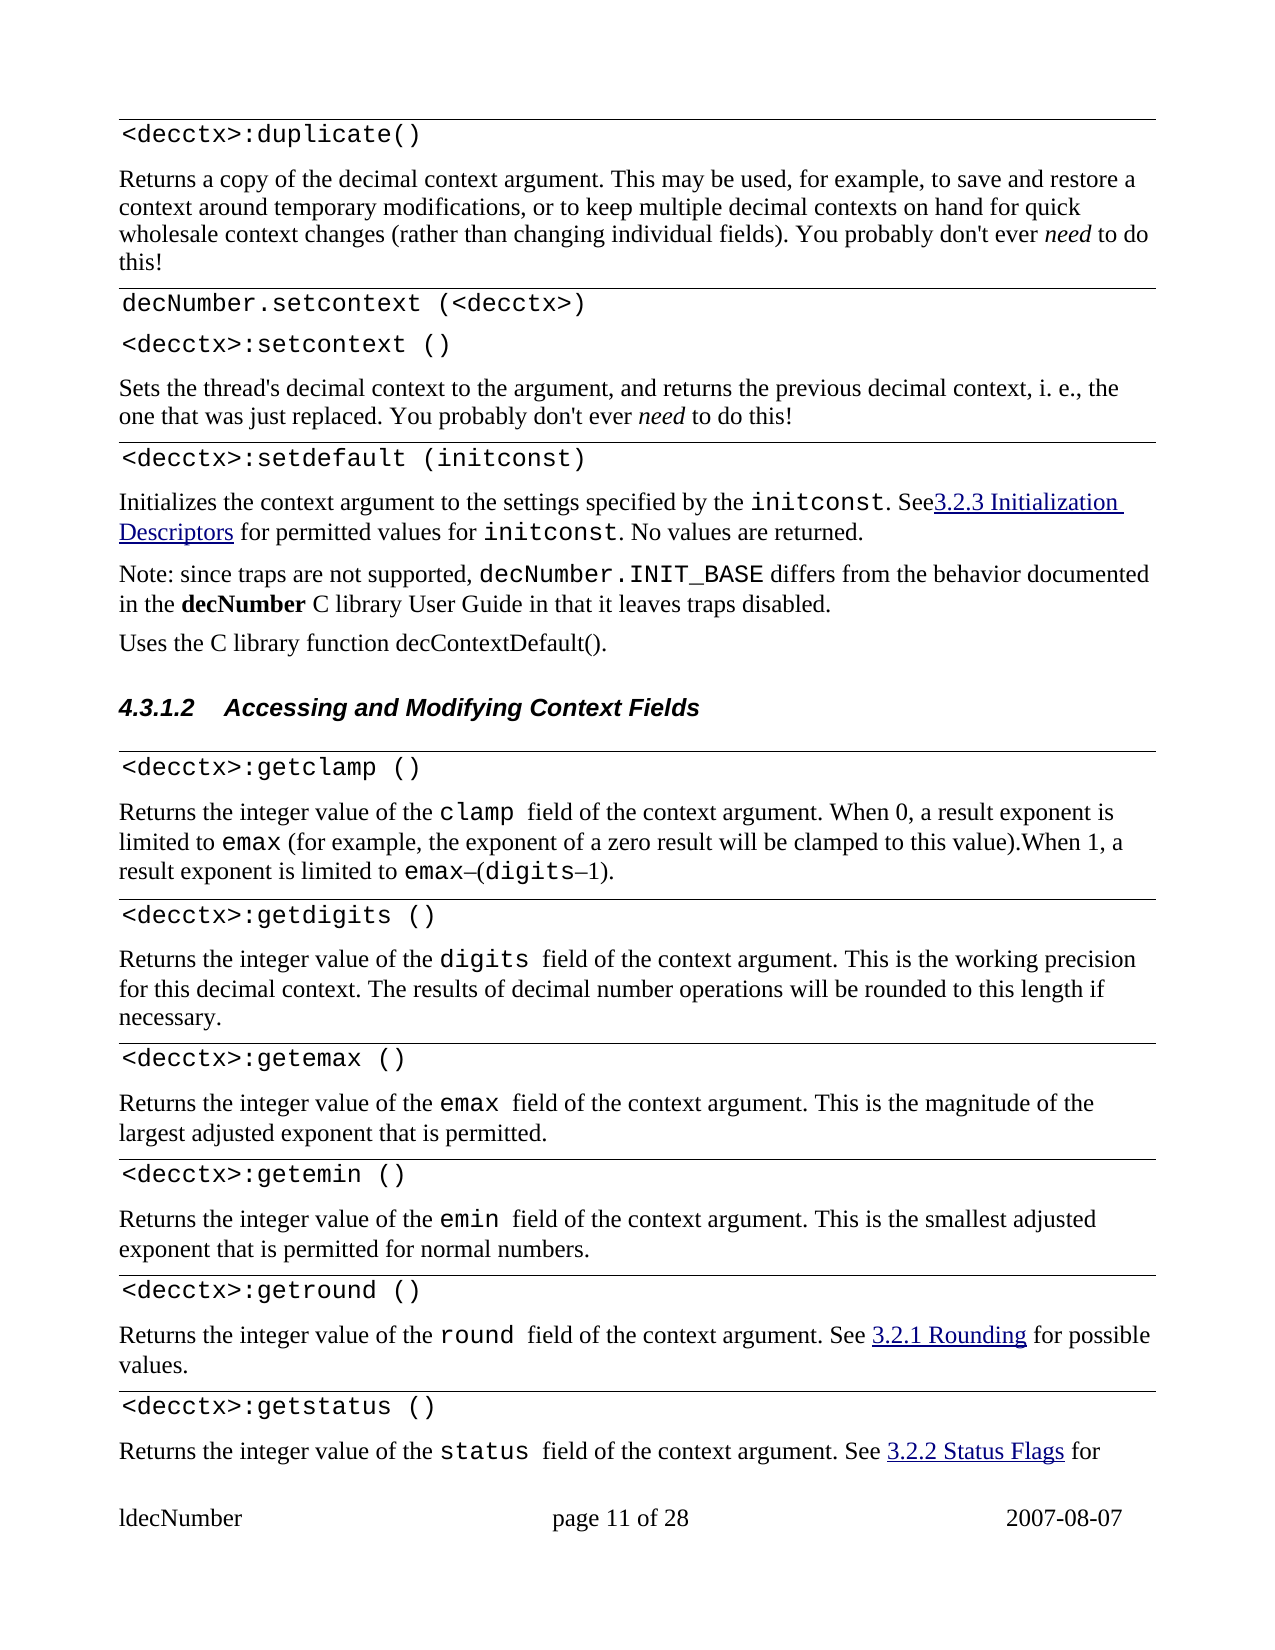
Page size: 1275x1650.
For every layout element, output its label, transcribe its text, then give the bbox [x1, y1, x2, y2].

text decNumber.setcontext (<decctx>) [118, 289, 1156, 319]
subtitle Accessing and Modifying Context Fields [118, 694, 1156, 722]
text Initializes the context argument to the settings specified by the initconst. See3.2.3 Initialization Descriptors for permitted values for initconst. No values are returned. [118, 488, 1156, 548]
text Returns the integer value of the emin field of the context argument. This is the smallest adjusted exponent that is permitted for normal numbers. [118, 1205, 1156, 1263]
text Returns the integer value of the clamp field of the context argument. When 0, a result exponent is limited to emax (for example, the exponent of a zero result will be clamped to this value).When 1, a result exponent is limited to emax–(digits–1). [118, 798, 1156, 887]
text Note: since traps are not supported, decNumber.INIT_BASE differs from the behavior documented in the decNumber C library User Guide in that it leaves traps disabled. [118, 560, 1156, 617]
text <decctx>:getemin () [118, 1160, 1156, 1193]
text <decctx>:getdigits () [118, 900, 1156, 934]
text Sets the thread's decimal context to the argument, and returns the previous decimal context, i. e., the one that was just replaced. You probably don't ever need to do this! [118, 374, 1156, 430]
text <decctx>:getemax () [118, 1044, 1156, 1077]
text Returns a copy of the decimal context argument. This may be used, for example, to save and restore a context around temporary modifications, or to keep multiple decimal contexts on hand for quick wholesale context changes (rather than changing individual fields). You probably don't ever need to do this! [118, 165, 1156, 276]
text <decctx>:duplicate() [118, 120, 1156, 153]
text <decctx>:getclamp () [118, 752, 1156, 786]
text Returns the integer value of the emax field of the context argument. This is the magnitude of the largest adjusted exponent that is permitted. [118, 1089, 1156, 1147]
text <decctx>:setcontext () [118, 328, 1156, 363]
text <decctx>:setdefault (initconst) [118, 443, 1156, 476]
text Uses the C library function decContextDefault(). [118, 629, 1156, 657]
text <decctx>:getround () [118, 1276, 1156, 1309]
text Returns the integer value of the digits field of the context argument. This is the working precision for this decimal context. The results of decimal number operations will be rounded to this length if necessary. [118, 946, 1156, 1031]
text Returns the integer value of the status field of the context argument. See 3.2.2 Status Flags for [118, 1437, 1156, 1467]
text Returns the integer value of the round field of the context argument. See 3.2.1 Rounding for possible values. [118, 1321, 1156, 1379]
text <decctx>:getstatus () [118, 1392, 1156, 1425]
